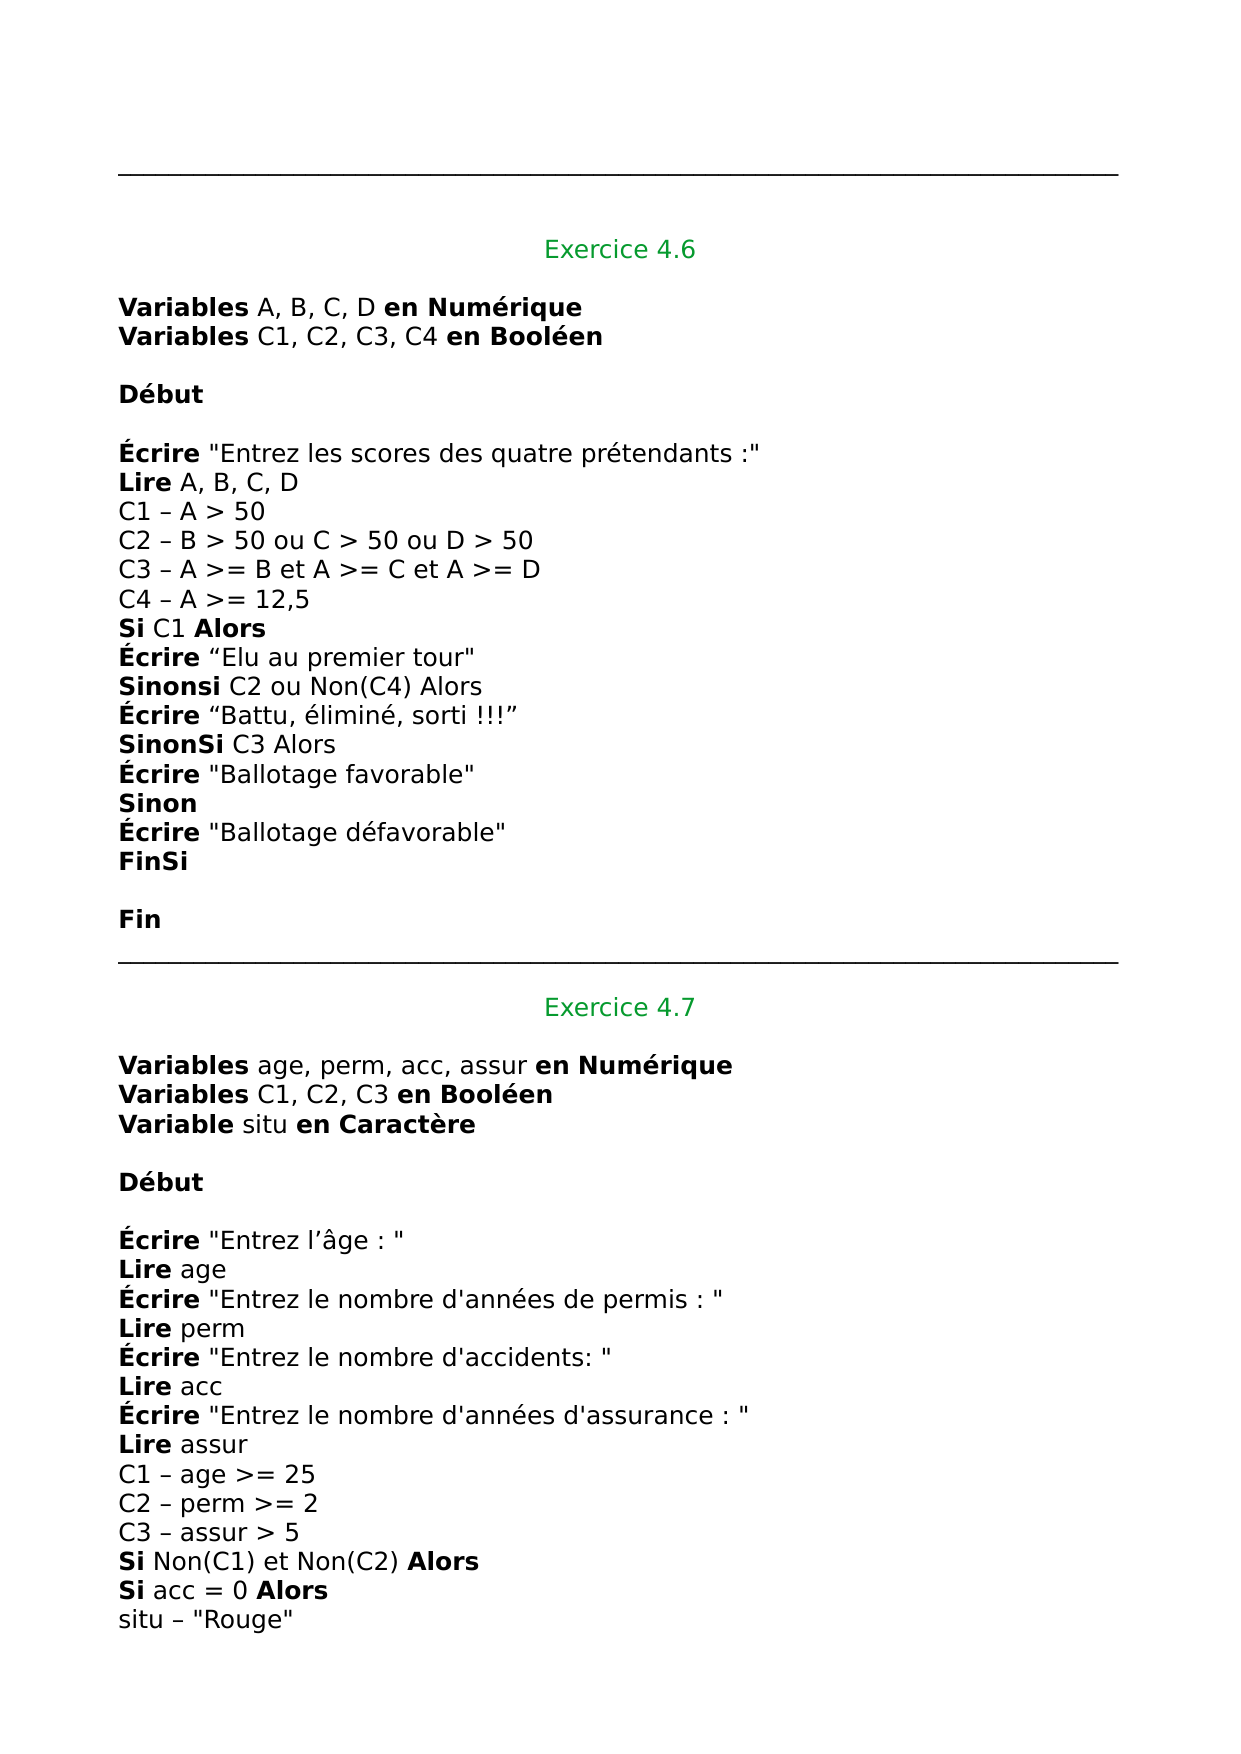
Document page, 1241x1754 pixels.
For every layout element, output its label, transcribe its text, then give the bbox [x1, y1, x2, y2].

text Variables A, B, C, D en Numérique Variables C1, C2, C3, C4 en Booléen [118, 293, 1122, 351]
text Écrire "Entrez l’âge : " Lire age Écrire "Entrez le nombre d'années de permis : " Lire perm Écrire "Entrez le nombre d'accidents: " Lire acc Écrire "Entrez le nombre d'années d'assurance : " Lire assur C1 – age >= 25 C2 – perm >= 2 C3 – assur > 5 Si Non(C1) et Non(C2) Alors Si acc = 0 Alors situ – "Rouge" [118, 1197, 1122, 1635]
text ________________________________________________________________________________ [118, 147, 1122, 176]
text Début [118, 1139, 1122, 1197]
text Écrire "Entrez les scores des quatre prétendants :" Lire A, B, C, D C1 – A > 50 C2 – B > 50 ou C > 50 ou D > 50 C3 – A >= B et A >= C et A >= D C4 – A >= 12,5 Si C1 Alors Écrire “Elu au premier tour" Sinonsi C2 ou Non(C4) Alors Écrire “Battu, éliminé, sorti !!!” SinonSi C3 Alors Écrire "Ballotage favorable" Sinon Écrire "Ballotage défavorable" FinSi [118, 410, 1122, 876]
text Fin [118, 876, 1122, 935]
text Début [118, 381, 1122, 410]
text Exercice 4.6 [118, 235, 1122, 264]
text ________________________________________________________________________________ [118, 935, 1122, 964]
text Exercice 4.7 [118, 993, 1122, 1022]
text Variables age, perm, acc, assur en Numérique Variables C1, C2, C3 en Booléen Variable situ en Caractère [118, 1051, 1122, 1139]
